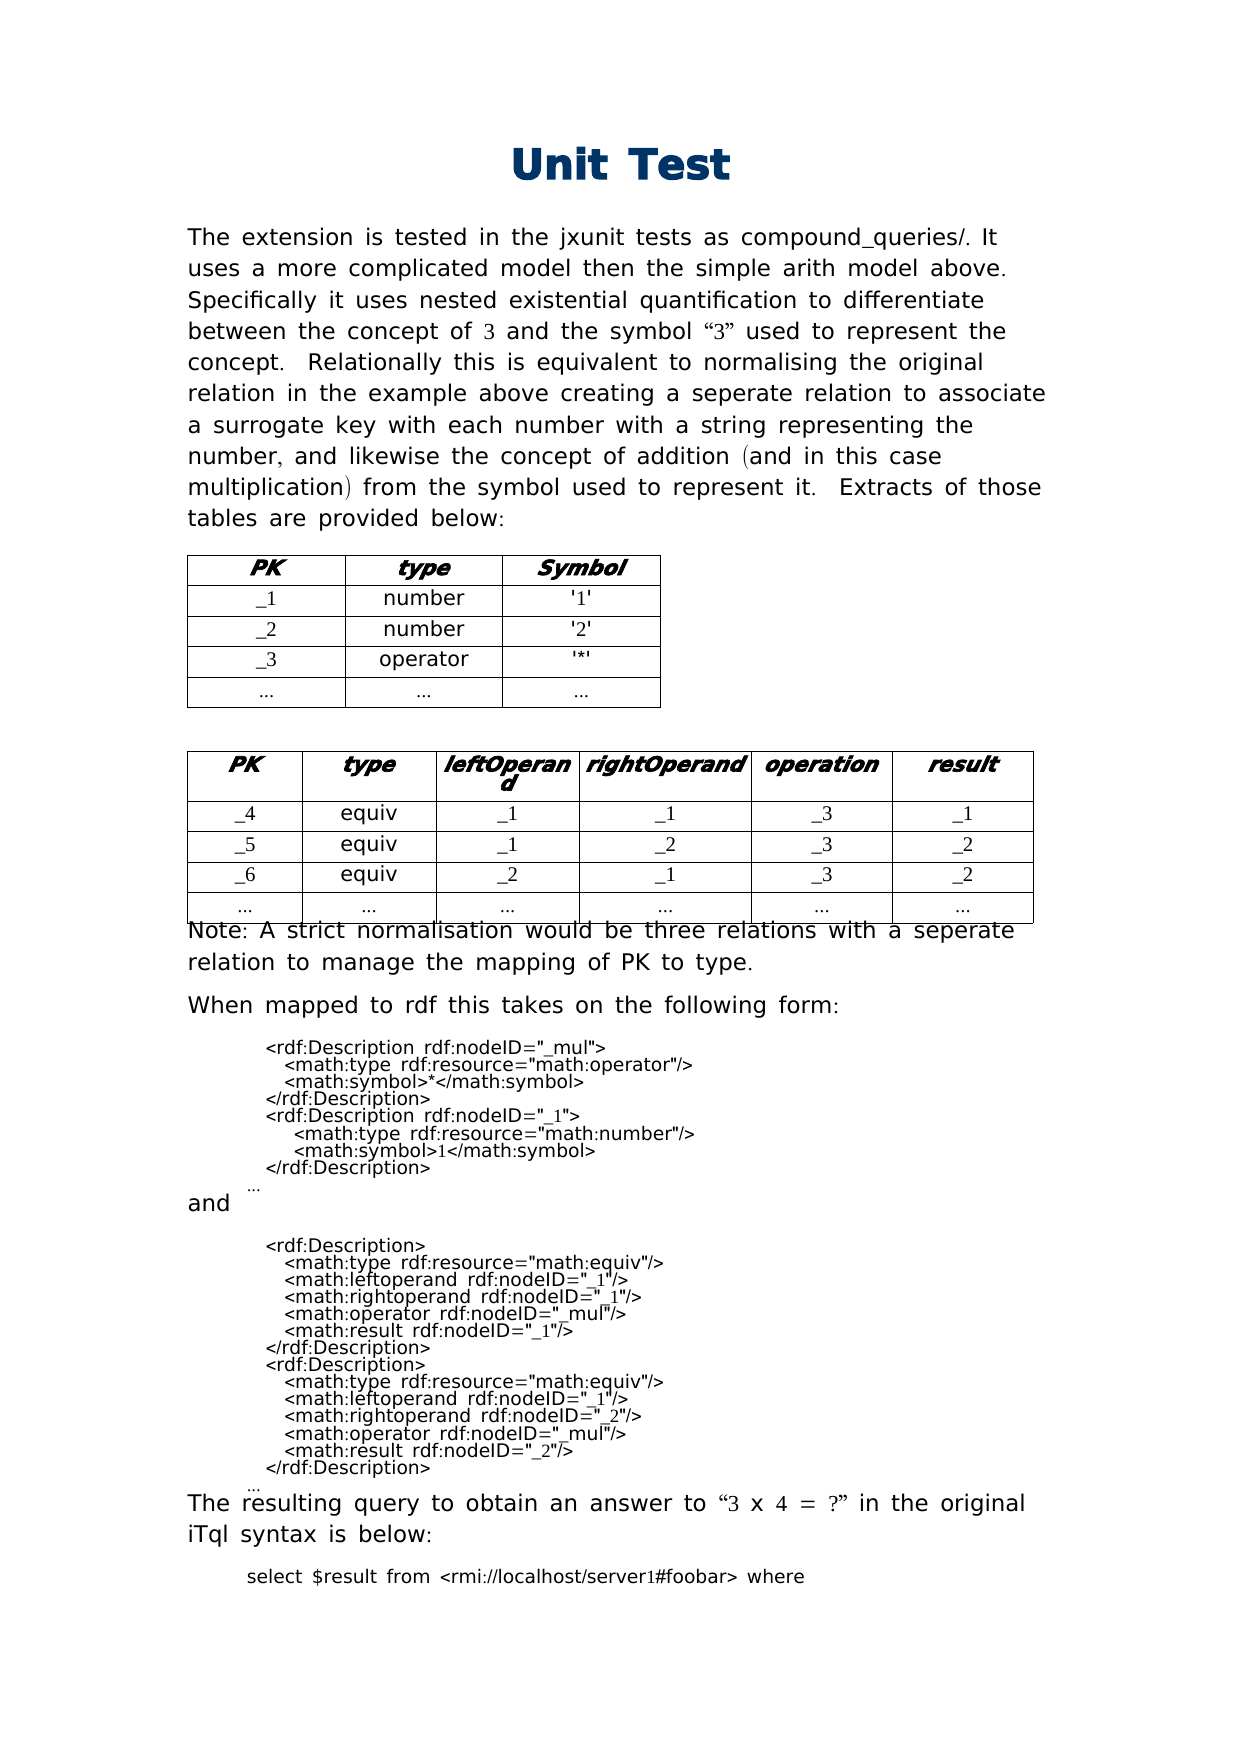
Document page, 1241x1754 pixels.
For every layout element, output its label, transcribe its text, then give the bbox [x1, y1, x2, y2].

subtitle Unit Test [187, 150, 1053, 188]
table_cell ... [580, 893, 751, 923]
table_header leftOperand [437, 752, 579, 801]
table_cell equiv [303, 863, 436, 892]
table_cell _1 [188, 586, 345, 616]
table_cell _2 [580, 832, 751, 862]
text <math:type rdf:resource="math:equiv"/> [247, 1256, 993, 1273]
table_cell _3 [752, 832, 892, 862]
table_cell ... [346, 678, 502, 707]
table_cell ... [893, 893, 1033, 923]
text <rdf:Description rdf:nodeID="_mul"> [247, 1041, 993, 1058]
table_cell _1 [580, 863, 751, 892]
text </rdf:Description> [247, 1161, 993, 1178]
table_cell equiv [303, 802, 436, 831]
text select $result from <rmi://localhost/server1#foobar> where [247, 1570, 993, 1587]
table_cell number [346, 617, 502, 646]
text <math:result rdf:nodeID="_1"/> [247, 1324, 993, 1341]
text <rdf:Description> [247, 1358, 993, 1376]
table_cell _2 [437, 863, 579, 892]
table_cell equiv [303, 832, 436, 862]
table_cell ... [303, 893, 436, 923]
table_cell ... [503, 678, 660, 707]
table_cell operator [346, 647, 502, 677]
text <math:type rdf:resource="math:number"/> [247, 1127, 993, 1144]
table_header operation [752, 752, 892, 801]
table_cell _3 [752, 802, 892, 831]
table_cell ... [188, 893, 302, 923]
table_header PK [188, 556, 345, 585]
text <rdf:Description> [247, 1239, 993, 1256]
table_header PK [188, 752, 302, 801]
text </rdf:Description> [247, 1341, 993, 1358]
text <math:result rdf:nodeID="_2"/> [247, 1444, 993, 1461]
table_cell _4 [188, 802, 302, 831]
table_cell _3 [188, 647, 345, 677]
table_header Symbol [503, 556, 660, 585]
table_cell _1 [580, 802, 751, 831]
table_cell '2' [503, 617, 660, 646]
text <math:leftoperand rdf:nodeID="_1"/> [247, 1393, 993, 1410]
table_cell '1' [503, 586, 660, 616]
text When mapped to rdf this takes on the following form: [187, 998, 1053, 1018]
table_cell _5 [188, 832, 302, 862]
text Note: A strict normalisation would be three relations with a seperate relation to manage the mapping of PK to type. [187, 923, 1053, 975]
table_cell _1 [437, 832, 579, 862]
text <math:rightoperand rdf:nodeID="_1"/> [247, 1290, 993, 1307]
text ... [247, 1478, 993, 1495]
text The extension is tested in the jxunit tests as compound_queries/. It uses a more complicated model then the simple arith model above. Specifically it uses nested existential quantification to differentiate between the concept of 3 and the symbol “3” used to represent the concept. Relationally this is equivalent to normalising the original relation in the example above creating a seperate relation to associate a surrogate key with each number with a string representing the number, and likewise the concept of addition (and in this case multiplication) from the symbol used to represent it. Extracts of those tables are provided below: [187, 229, 1053, 532]
table_header rightOperand [580, 752, 751, 801]
table_cell _1 [437, 802, 579, 831]
text <math:symbol>1</math:symbol> [247, 1144, 993, 1161]
table_header type [303, 752, 436, 801]
table_cell _2 [188, 617, 345, 646]
table_cell _1 [893, 802, 1033, 831]
text <math:rightoperand rdf:nodeID="_2"/> [247, 1410, 993, 1427]
table_cell ... [752, 893, 892, 923]
text </rdf:Description> [247, 1461, 993, 1478]
table_cell _2 [893, 832, 1033, 862]
table_cell _2 [893, 863, 1033, 892]
table_cell ... [188, 678, 345, 707]
text ... [247, 1178, 993, 1195]
text The resulting query to obtain an answer to “3 x 4 = ?” in the original iTql syntax is below: [187, 1495, 1053, 1547]
text <math:symbol>*</math:symbol> [247, 1076, 993, 1093]
text <math:leftoperand rdf:nodeID="_1"/> [247, 1273, 993, 1290]
table_cell _3 [752, 863, 892, 892]
text </rdf:Description> [247, 1093, 993, 1110]
table_cell '*' [503, 647, 660, 677]
text <math:type rdf:resource="math:operator"/> [247, 1058, 993, 1076]
table_header type [346, 556, 502, 585]
text and [187, 1195, 1053, 1216]
text <math:operator rdf:nodeID="_mul"/> [247, 1427, 993, 1444]
table_cell _6 [188, 863, 302, 892]
text <math:operator rdf:nodeID="_mul"/> [247, 1307, 993, 1324]
table_header result [893, 752, 1033, 801]
text <rdf:Description rdf:nodeID="_1"> [247, 1110, 993, 1127]
table_cell number [346, 586, 502, 616]
table_cell ... [437, 893, 579, 923]
text <math:type rdf:resource="math:equiv"/> [247, 1376, 993, 1393]
